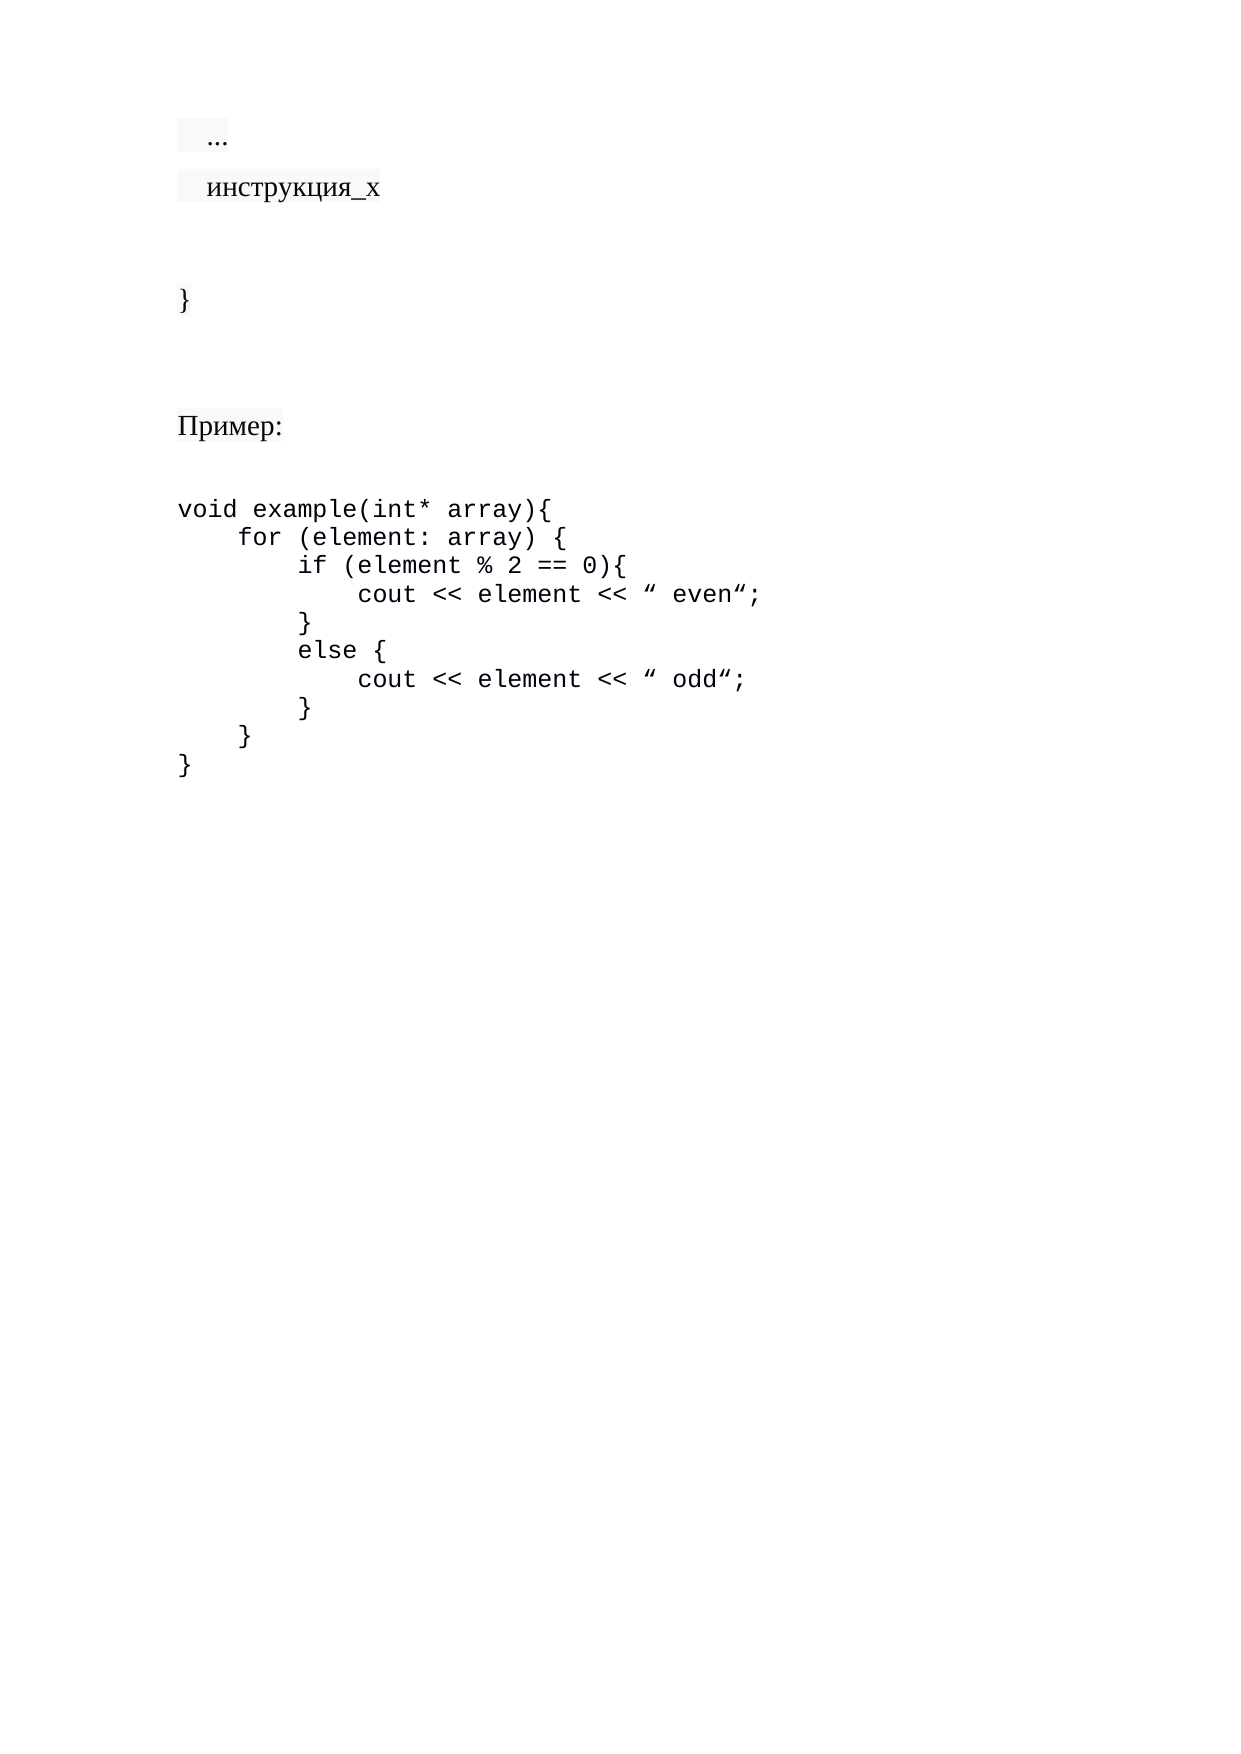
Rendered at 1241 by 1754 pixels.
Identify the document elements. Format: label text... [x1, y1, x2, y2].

text } [177, 282, 1152, 316]
text else { [177, 638, 1152, 666]
text void example(int* array){ [177, 496, 1152, 524]
text if (element % 2 == 0){ [177, 553, 1152, 581]
text ... инструкция_x [177, 118, 1152, 202]
text } [177, 694, 1152, 723]
text } [177, 751, 1152, 779]
text cout << element << “ even“; [177, 581, 1152, 609]
text cout << element << “ odd“; [177, 666, 1152, 694]
text Пример: [177, 408, 1152, 442]
text for (element: array) { [177, 524, 1152, 553]
text } [177, 609, 1152, 638]
text } [177, 723, 1152, 751]
